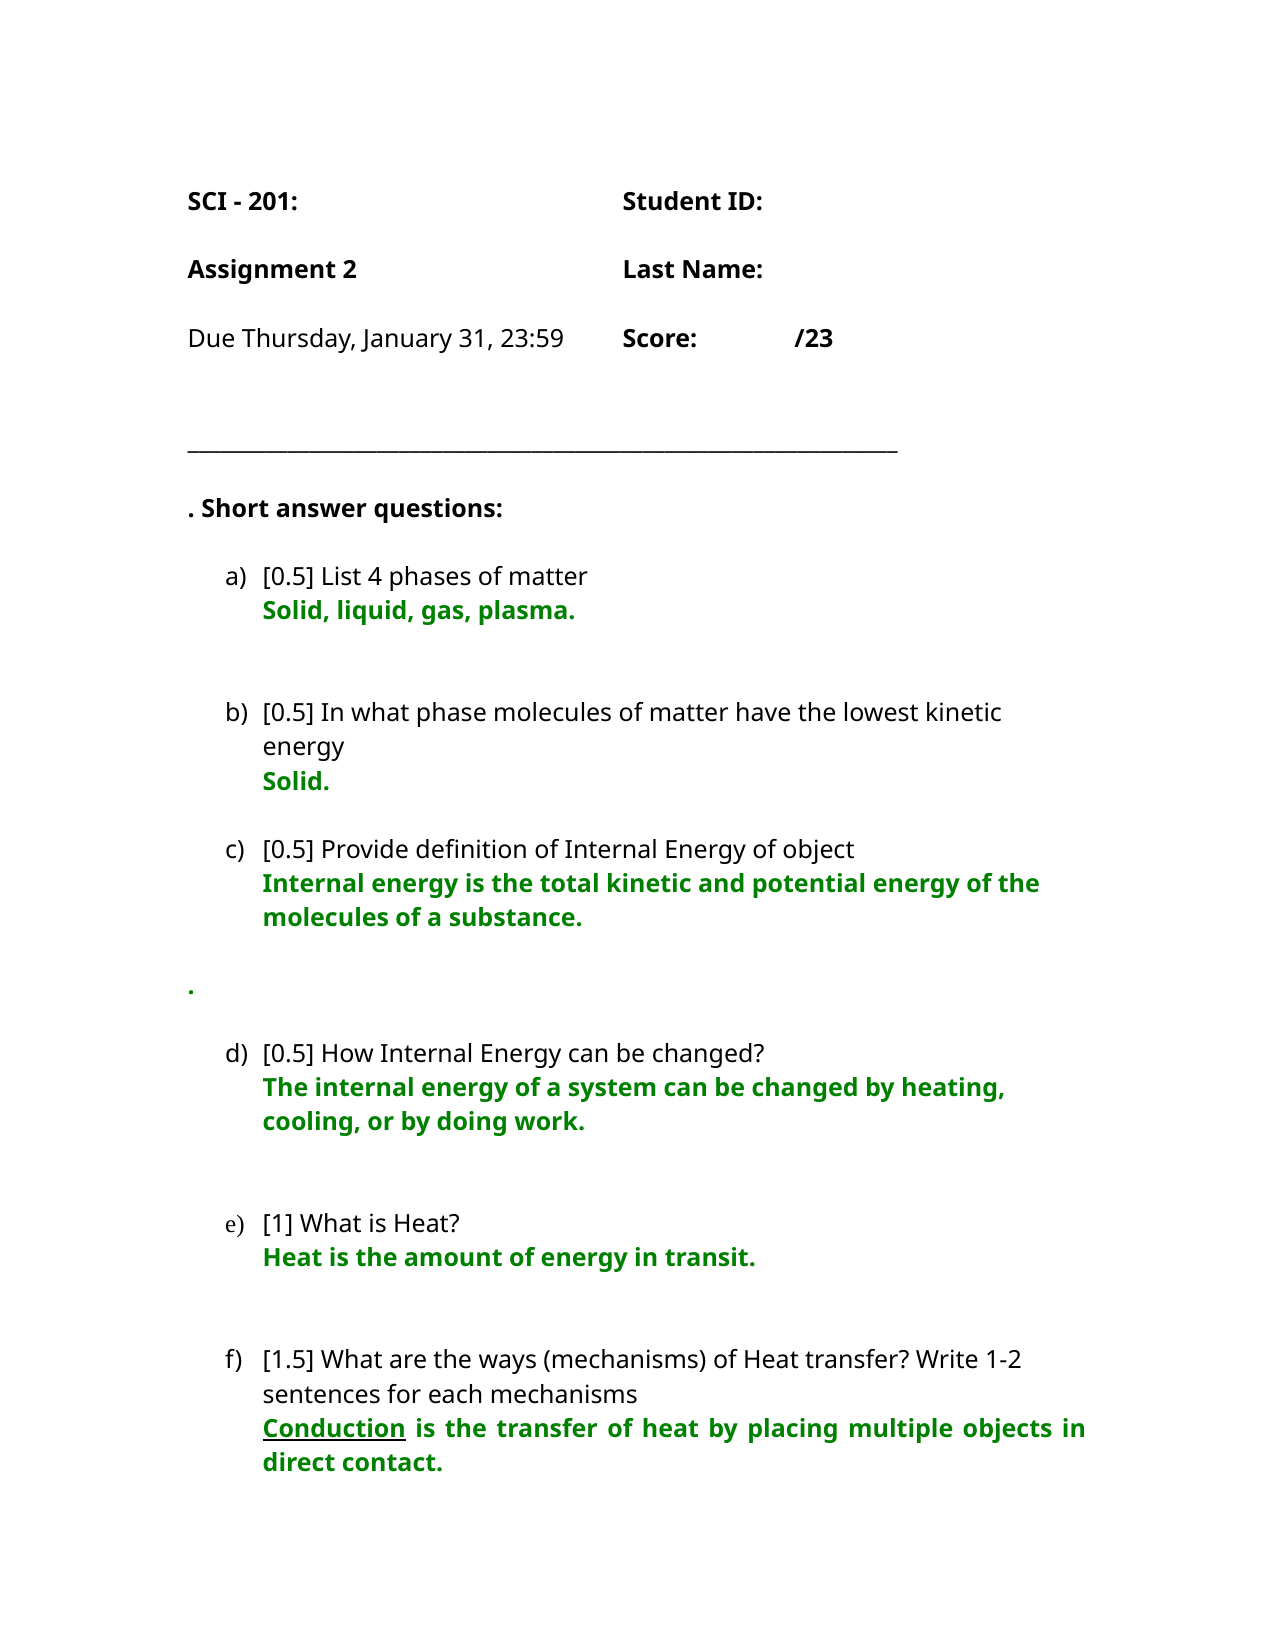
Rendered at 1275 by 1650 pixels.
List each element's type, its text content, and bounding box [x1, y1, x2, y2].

list [1.5] What are the ways (mechanisms) of Heat transfer? Write 1-2 sentences for each mechanisms [225, 1342, 1087, 1410]
text Internal energy is the total kinetic and potential energy of the molecules of a substance. [262, 865, 1087, 933]
text . [187, 967, 1087, 1002]
list [0.5] Provide definition of Internal Energy of object [225, 831, 1087, 865]
list [1] What is Heat? [225, 1206, 1087, 1240]
text The internal energy of a system can be changed by heating, cooling, or by doing work. [262, 1070, 1087, 1138]
text Heat is the amount of energy in transit. [262, 1240, 1087, 1274]
text Solid, liquid, gas, plasma. [262, 593, 1087, 627]
list [0.5] How Internal Energy can be changed? [225, 1036, 1087, 1070]
text Conduction is the transfer of heat by placing multiple objects in direct contact. [262, 1410, 1087, 1478]
text . Short answer questions: [187, 491, 1087, 525]
list [0.5] List 4 phases of matter [225, 559, 1087, 593]
table_header SCI - 201: Assignment 2 Due Thursday, January 31, 23:59 [176, 184, 611, 354]
table_header Student ID: Last Name: Score: /23 [611, 184, 1065, 354]
text Solid. [262, 763, 1087, 797]
list [0.5] In what phase molecules of matter have the lowest kinetic energy [225, 695, 1087, 763]
text ________________________________________________________________ [187, 422, 1087, 457]
